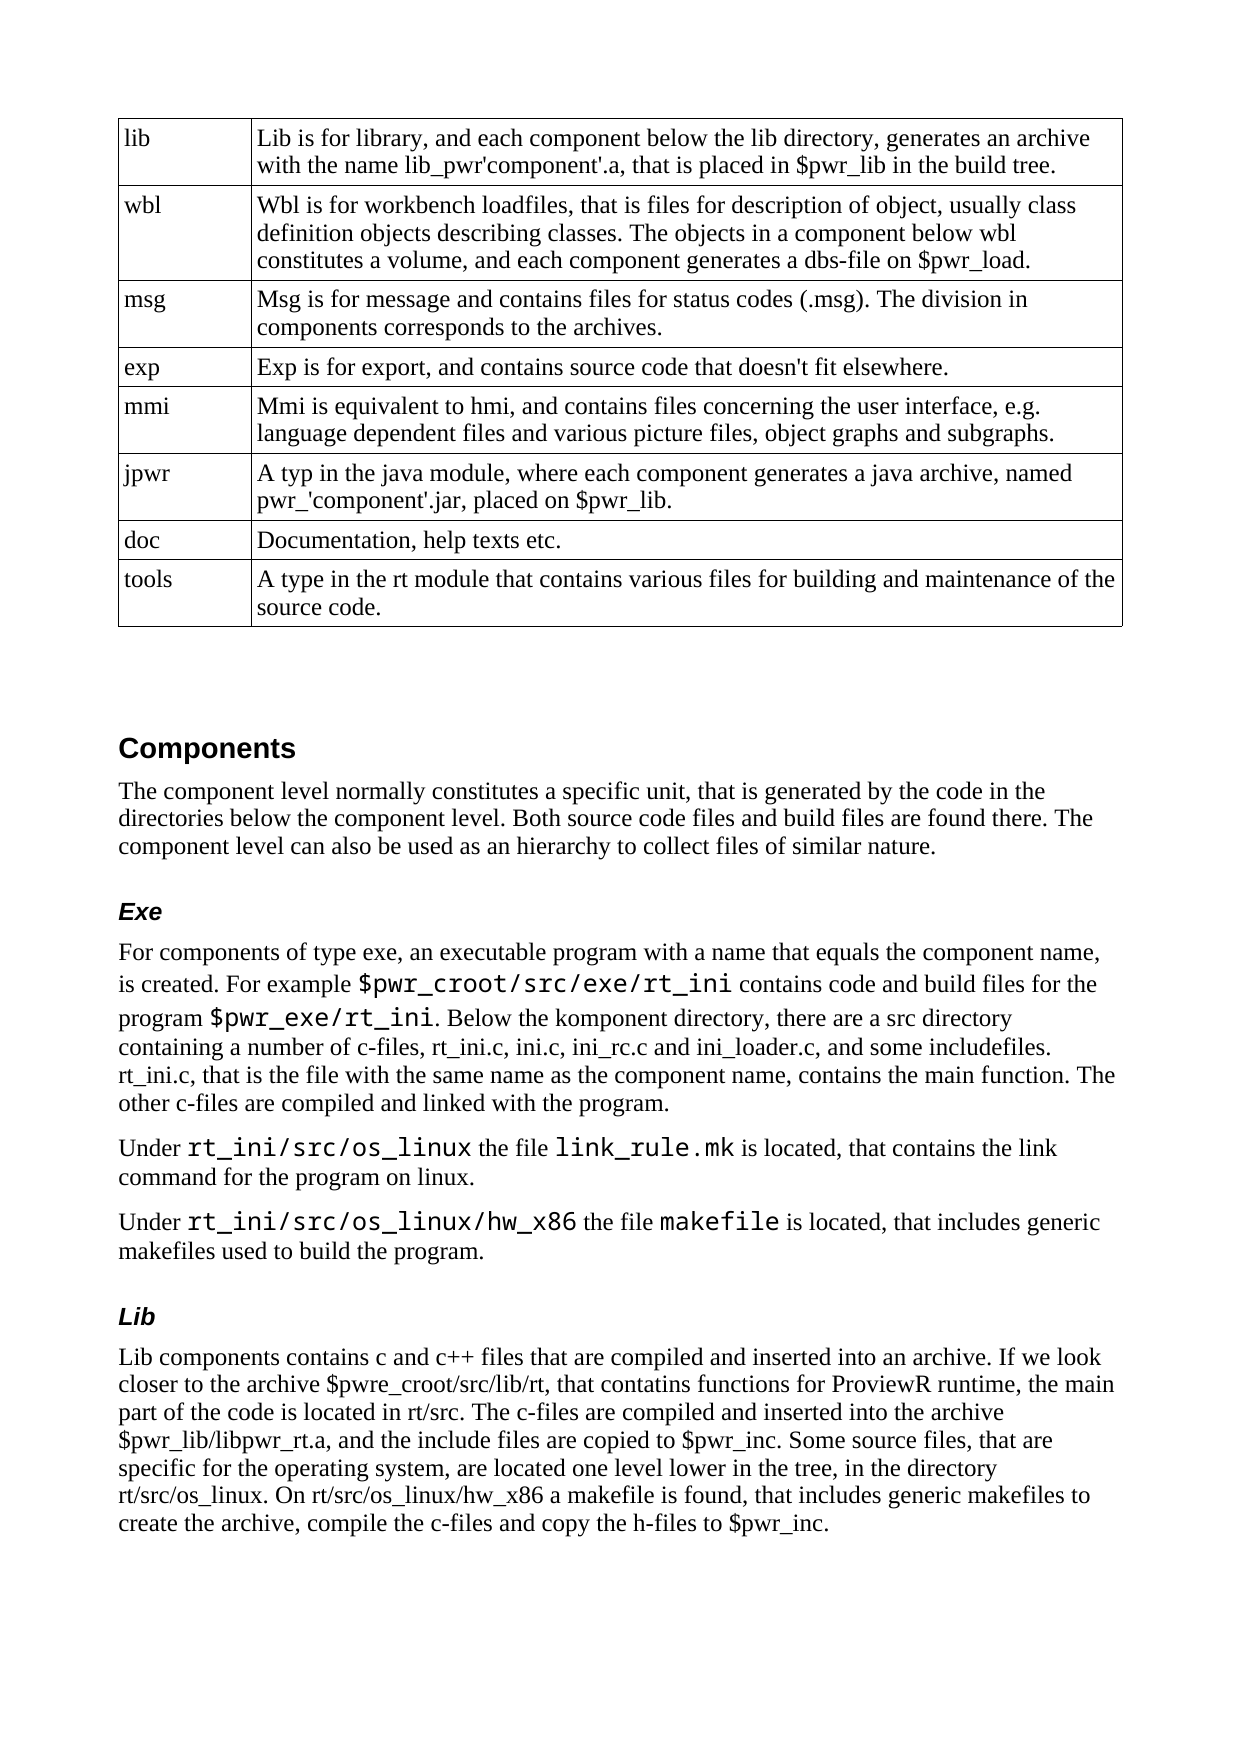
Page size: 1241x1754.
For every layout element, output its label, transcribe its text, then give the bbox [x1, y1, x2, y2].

table_cell jpwr [119, 454, 251, 520]
text For components of type exe, an executable program with a name that equals the component name, is created. For example $pwr_croot/src/exe/rt_ini contains code and build files for the program $pwr_exe/rt_ini. Below the komponent directory, there are a src directory containing a number of c-files, rt_ini.c, ini.c, ini_rc.c and ini_loader.c, and some includefiles. rt_ini.c, that is the file with the same name as the component name, contains the main function. The other c-files are compiled and linked with the program. [118, 938, 1122, 1117]
subtitle Components [118, 732, 1122, 764]
table_cell tools [119, 560, 251, 626]
table_cell wbl [119, 186, 251, 280]
table_cell Lib is for library, and each component below the lib directory, generates an archive with the name lib_pwr'component'.a, that is placed in $pwr_lib in the build tree. [252, 119, 1122, 185]
table_cell Wbl is for workbench loadfiles, that is files for description of object, usually class definition objects describing classes. The objects in a component below wbl constitutes a volume, and each component generates a dbs-file on $pwr_load. [252, 186, 1122, 280]
table_cell lib [119, 119, 251, 185]
table_cell Mmi is equivalent to hmi, and contains files concerning the user interface, e.g. language dependent files and various picture files, object graphs and subgraphs. [252, 387, 1122, 453]
table_cell doc [119, 521, 251, 559]
subtitle Exe [118, 897, 1122, 925]
table_cell Exp is for export, and contains source code that doesn't fit elsewhere. [252, 348, 1122, 386]
text Lib components contains c and c++ files that are compiled and inserted into an archive. If we look closer to the archive $pwre_croot/src/lib/rt, that contatins functions for ProviewR runtime, the main part of the code is located in rt/src. The c-files are compiled and inserted into the archive $pwr_lib/libpwr_rt.a, and the include files are copied to $pwr_inc. Some source files, that are specific for the operating system, are located one level lower in the tree, in the directory rt/src/os_linux. On rt/src/os_linux/hw_x86 a makefile is found, that includes generic makefiles to create the archive, compile the c-files and copy the h-files to $pwr_inc. [118, 1343, 1122, 1537]
table_cell msg [119, 281, 251, 347]
table_cell A typ in the java module, where each component generates a java archive, named pwr_'component'.jar, placed on $pwr_lib. [252, 454, 1122, 520]
subtitle Lib [118, 1303, 1122, 1330]
table_cell Msg is for message and contains files for status codes (.msg). The division in components corresponds to the archives. [252, 281, 1122, 347]
text The component level normally constitutes a specific unit, that is generated by the code in the directories below the component level. Both source code files and build files are found there. The component level can also be used as an hierarchy to collect files of similar nature. [118, 777, 1122, 860]
table_cell A type in the rt module that contains various files for building and maintenance of the source code. [252, 560, 1122, 626]
text Under rt_ini/src/os_linux/hw_x86 the file makefile is located, that includes generic makefiles used to build the program. [118, 1203, 1122, 1265]
table_cell exp [119, 348, 251, 386]
table_cell mmi [119, 387, 251, 453]
text Under rt_ini/src/os_linux the file link_rule.mk is located, that contains the link command for the program on linux. [118, 1129, 1122, 1191]
table_cell Documentation, help texts etc. [252, 521, 1122, 559]
